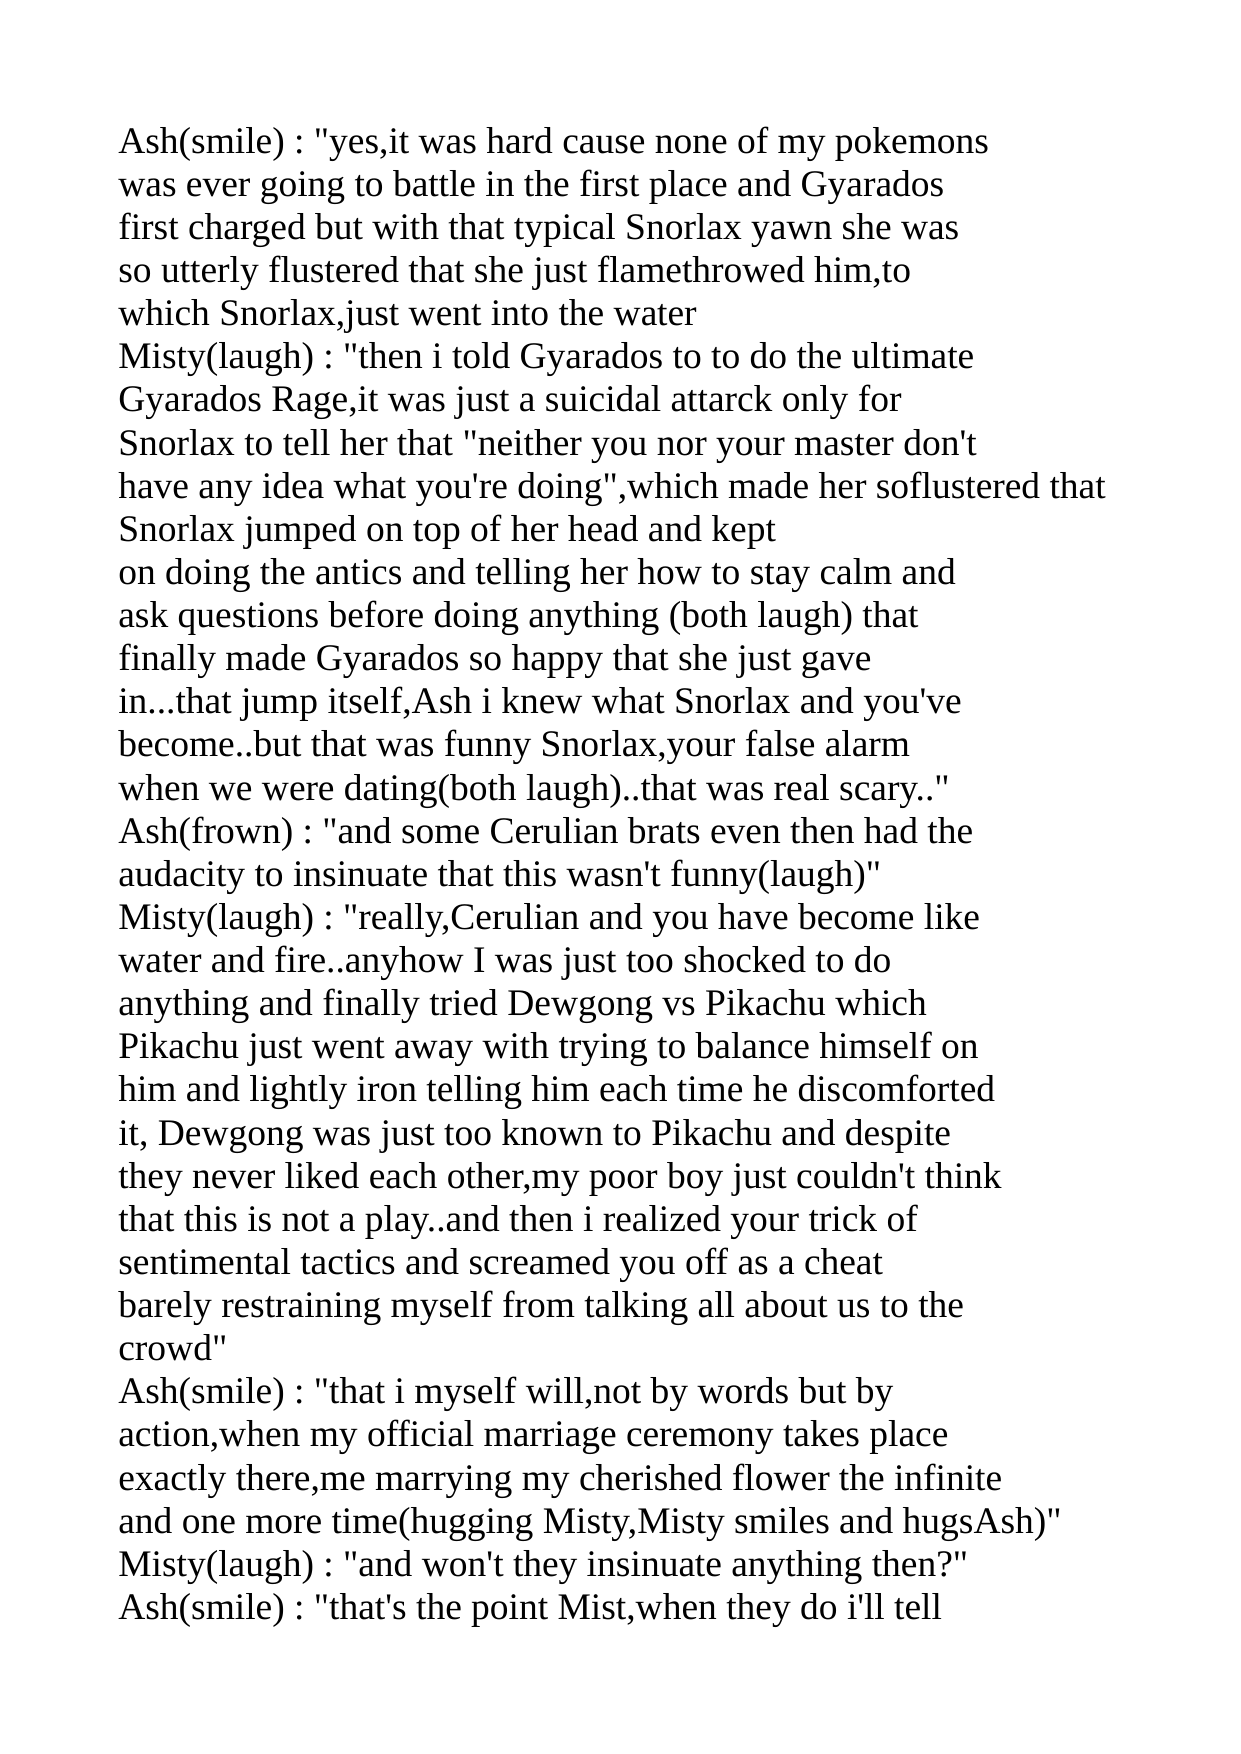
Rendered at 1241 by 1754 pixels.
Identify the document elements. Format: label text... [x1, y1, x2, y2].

text in...that jump itself,Ash i knew what Snorlax and you've [118, 679, 1122, 722]
text Gyarados Rage,it was just a suicidal attarck only for [118, 377, 1122, 420]
text action,when my official marriage ceremony takes place [118, 1412, 1122, 1455]
text so utterly flustered that she just flamethrowed him,to [118, 247, 1122, 291]
text ask questions before doing anything (both laugh) that [118, 592, 1122, 636]
text Ash(smile) : "that i myself will,not by words but by [118, 1369, 1122, 1412]
text first charged but with that typical Snorlax yawn she was [118, 204, 1122, 247]
text sentimental tactics and screamed you off as a cheat [118, 1239, 1122, 1282]
text barely restraining myself from talking all about us to the [118, 1282, 1122, 1326]
text become..but that was funny Snorlax,your false alarm [118, 722, 1122, 765]
text anything and finally tried Dewgong vs Pikachu which [118, 981, 1122, 1024]
text exactly there,me marrying my cherished flower the infinite [118, 1455, 1122, 1498]
text that this is not a play..and then i realized your trick of [118, 1196, 1122, 1239]
text Snorlax to tell her that "neither you nor your master don't [118, 420, 1122, 463]
text Ash(frown) : "and some Cerulian brats even then had the [118, 808, 1122, 851]
text was ever going to battle in the first place and Gyarados [118, 161, 1122, 204]
text it, Dewgong was just too known to Pikachu and despite [118, 1110, 1122, 1153]
text Misty(laugh) : "and won't they insinuate anything then?" [118, 1541, 1122, 1584]
text audacity to insinuate that this wasn't funny(laugh)" [118, 851, 1122, 894]
text have any idea what you're doing",which made her soflustered that Snorlax jumped on top of her head and kept [118, 463, 1122, 549]
text on doing the antics and telling her how to stay calm and [118, 549, 1122, 592]
text Misty(laugh) : "really,Cerulian and you have become like [118, 894, 1122, 937]
text Ash(smile) : "that's the point Mist,when they do i'll tell [118, 1584, 1122, 1627]
text water and fire..anyhow I was just too shocked to do [118, 937, 1122, 981]
text they never liked each other,my poor boy just couldn't think [118, 1153, 1122, 1196]
text crowd" [118, 1326, 1122, 1369]
text which Snorlax,just went into the water [118, 291, 1122, 334]
text him and lightly iron telling him each time he discomforted [118, 1067, 1122, 1110]
text Pikachu just went away with trying to balance himself on [118, 1024, 1122, 1067]
text and one more time(hugging Misty,Misty smiles and hugsAsh)" [118, 1498, 1122, 1541]
text Ash(smile) : "yes,it was hard cause none of my pokemons [118, 118, 1122, 161]
text finally made Gyarados so happy that she just gave [118, 636, 1122, 679]
text Misty(laugh) : "then i told Gyarados to to do the ultimate [118, 334, 1122, 377]
text when we were dating(both laugh)..that was real scary.." [118, 765, 1122, 808]
